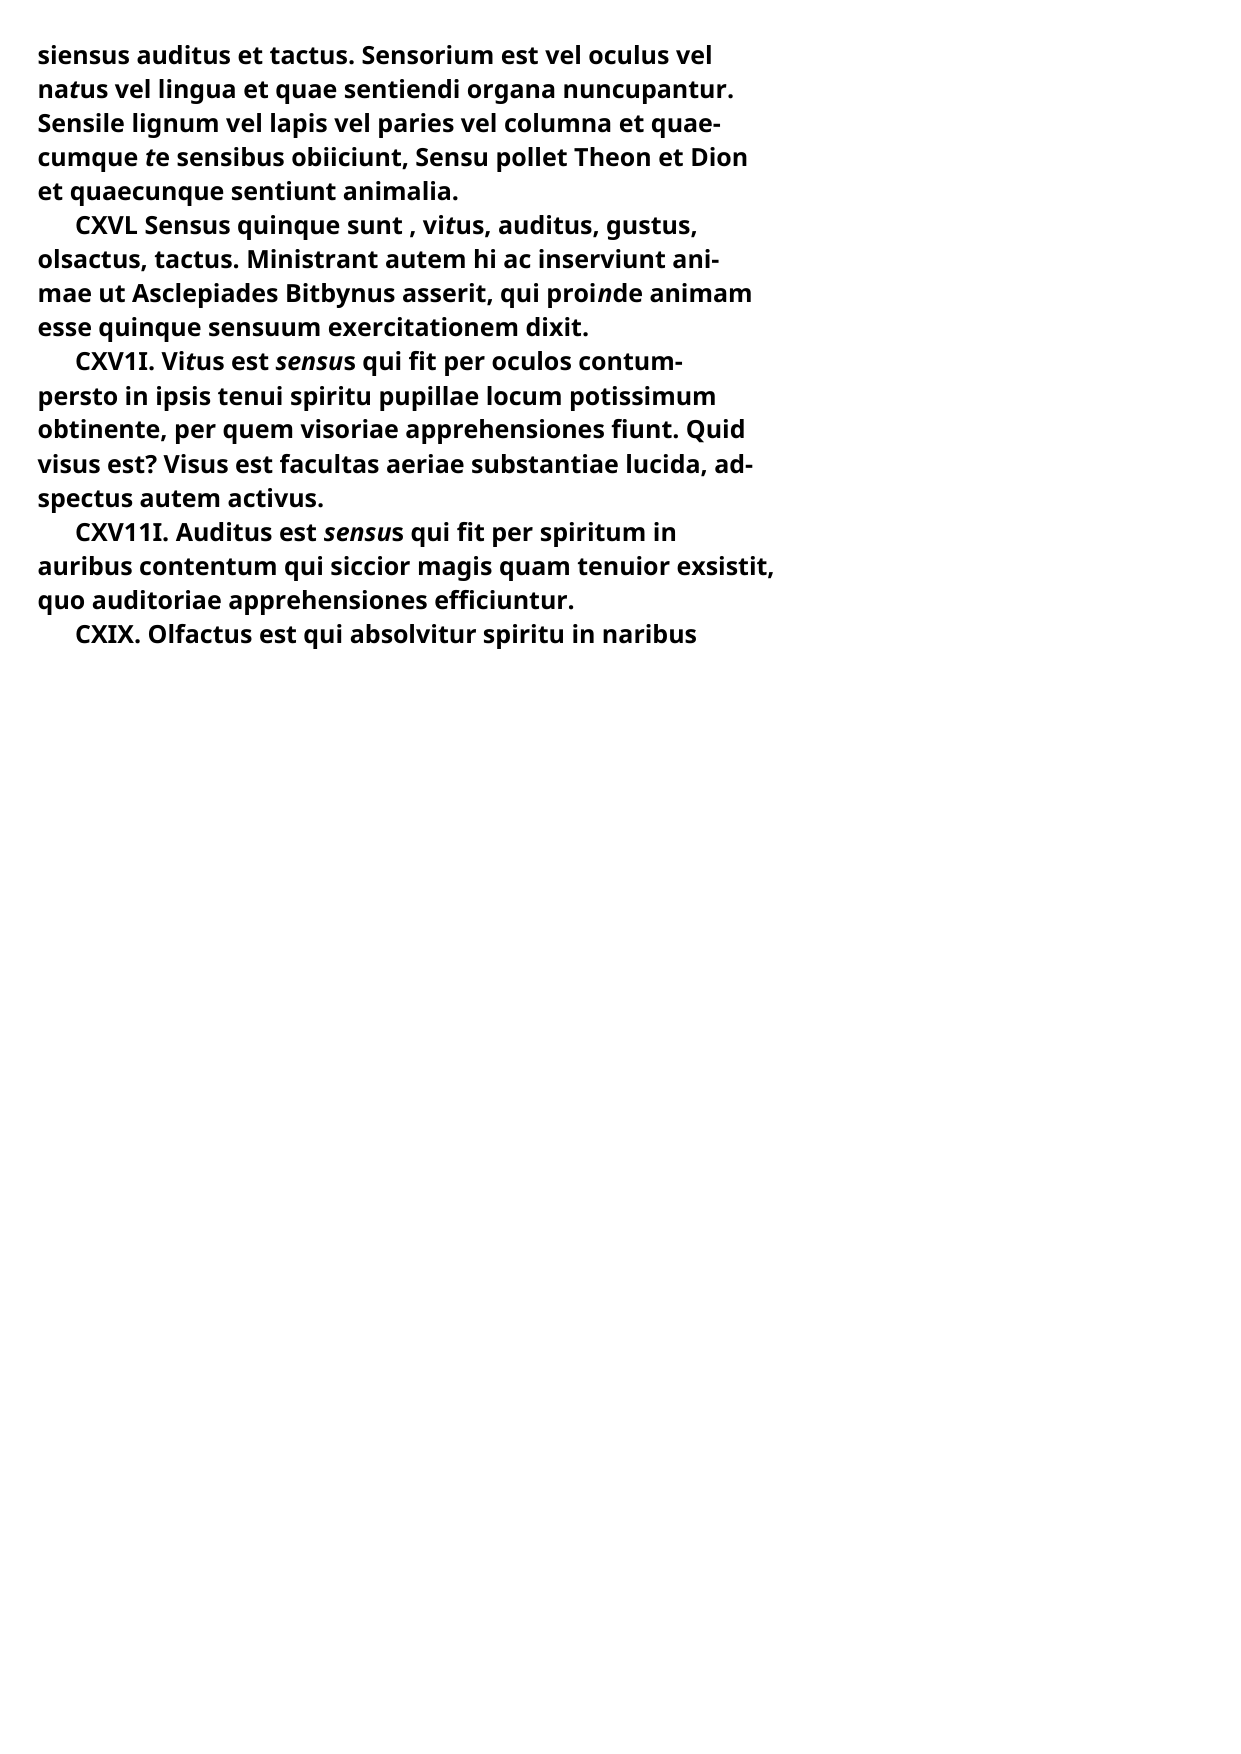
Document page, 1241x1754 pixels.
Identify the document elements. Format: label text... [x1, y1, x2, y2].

text CXV11I. Auditus est sensus qui fit per spiritum in auribus contentum qui siccior magis quam tenuior exsistit, quo auditoriae apprehensiones efficiuntur. [37, 514, 1203, 617]
text CXVL Sensus quinque sunt , vitus, auditus, gustus, olsactus, tactus. Ministrant autem hi ac inserviunt ani- mae ut Asclepiades Bitbynus asserit, qui proinde animam esse quinque sensuum exercitationem dixit. [37, 208, 1203, 344]
text CXIX. Olfactus est qui absolvitur spiritu in naribus [37, 617, 1203, 651]
text siensus auditus et tactus. Sensorium est vel oculus vel natus vel lingua et quae sentiendi organa nuncupantur. Sensile lignum vel lapis vel paries vel columna et quae- cumque te sensibus obiiciunt, Sensu pollet Theon et Dion et quaecunque sentiunt animalia. [37, 37, 1203, 208]
text CXV1I. Vitus est sensus qui fit per oculos contum- persto in ipsis tenui spiritu pupillae locum potissimum obtinente, per quem visoriae apprehensiones fiunt. Quid visus est? Visus est facultas aeriae substantiae lucida, ad- spectus autem activus. [37, 344, 1203, 514]
